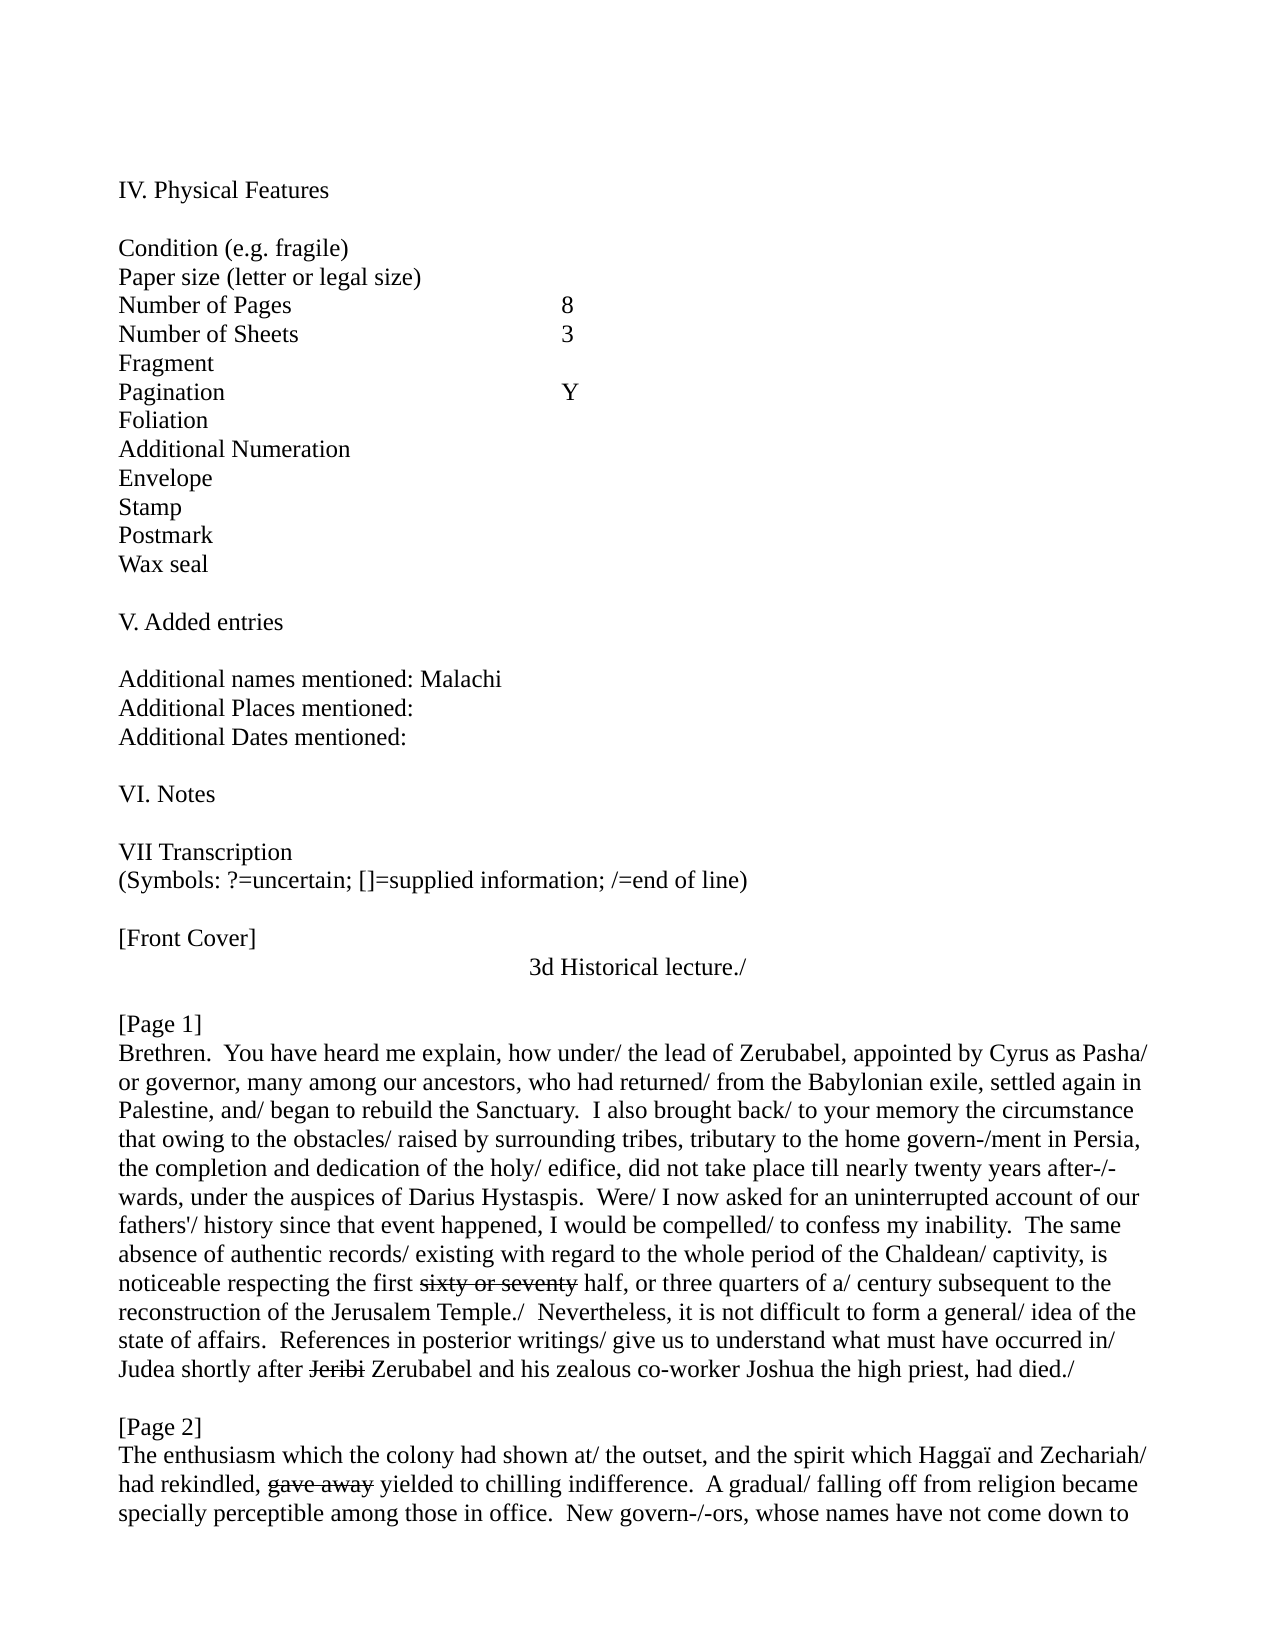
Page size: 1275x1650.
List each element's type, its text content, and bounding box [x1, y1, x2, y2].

text Fragment [118, 348, 1157, 377]
text Envelope [118, 463, 1157, 492]
text V. Added entries [118, 607, 1157, 636]
text VII Transcription [118, 837, 1157, 866]
text Wax seal [118, 549, 1157, 578]
text Number of Pages 8 [118, 291, 1157, 319]
text IV. Physical Features [118, 176, 1157, 204]
text Additional Places mentioned: [118, 693, 1157, 722]
text Paper size (letter or legal size) [118, 262, 1157, 291]
text Stamp [118, 492, 1157, 521]
text Postma rk [118, 521, 1157, 549]
text Condition (e.g. fragile) [118, 233, 1157, 262]
text Number of Sheets 3 [118, 319, 1157, 348]
text [Page 2] [118, 1412, 1157, 1441]
text [Front Cover] [118, 923, 1157, 952]
text (Symbols: ?=uncertain; []=supplied information; /=end of line) [118, 866, 1157, 894]
text Additional names mentioned: Malachi [118, 664, 1157, 693]
text VI. Notes [118, 779, 1157, 808]
text Additional Dates mentioned: [118, 722, 1157, 751]
text Brethren. You have heard me explain, how under/ the lead of Zerubabel, appointed by Cyrus as Pasha/ or governor, many among our ancestors, who had returned/ from the Babylonian exile, settled again in Palestine, and/ began to rebuild the Sanctuary. I also brought back/ to your memory the circumstance that owing to the obstacles/ raised by surrounding tribes, tributary to the home govern-/ment in Persia, the completion and dedication of the holy/ edifice, did not take place till nearly twenty years after-/-wards, under the auspices of Darius Hystaspis. Were/ I now asked for an uninterrupted account of our fathers'/ history since that event happened, I would be compelled/ to confess my inability. The same absence of authentic records/ existing with regard to the whole period of the Chaldean/ captivity, is noticeable respecting the first sixty or seventy half, or three quarters of a/ century subsequent to the reconstruction of the Jerusalem Temple./ Nevertheless, it is not difficult to form a general/ idea of the state of affairs. References in posterior writings/ give us to understand what must have occurred in/ Judea shortly after Jeribi Zerubabel and his zealous co-worker Joshua the high priest, had died./ [118, 1038, 1157, 1383]
text Additional Numeration [118, 434, 1157, 463]
text 3d Historical lecture./ [118, 952, 1157, 981]
text [Page 1] [118, 1009, 1157, 1038]
text Pagination Y [118, 377, 1157, 406]
text The enthusiasm which the colony had shown at/ the outset, and the spirit which Haggaï and Zechariah/ had rekindled, gave away yielded to chilling indifference. A gradual/ falling off from religion became specially perceptible among those in office. New govern-/-ors, whose names have not come down to [118, 1441, 1157, 1527]
text Foliation [118, 406, 1157, 434]
